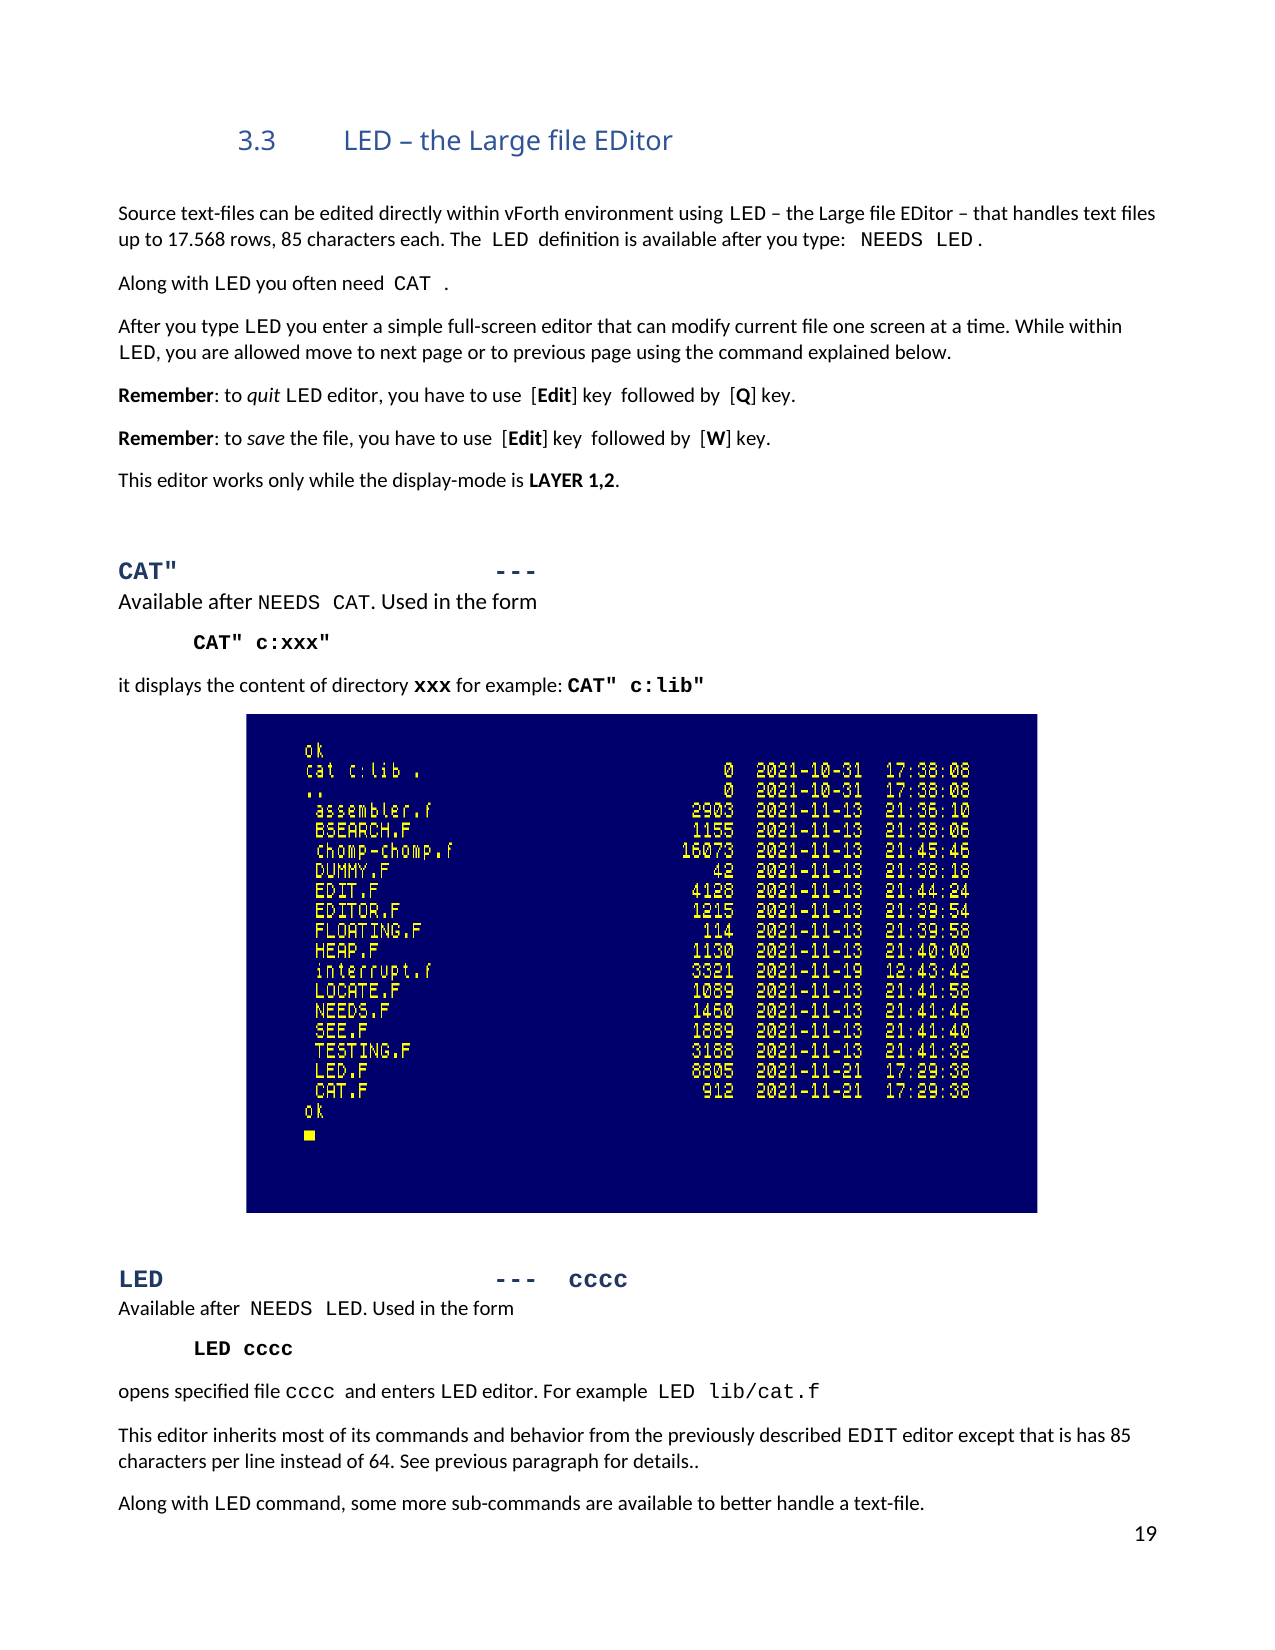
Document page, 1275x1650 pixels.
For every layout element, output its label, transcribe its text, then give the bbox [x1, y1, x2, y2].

text After you type LED you enter a simple full-screen editor that can modify current file one screen at a time. While within LED, you are allowed move to next page or to previous page using the command explained below. [118, 313, 1157, 366]
subtitle LED --- cccc [118, 1267, 1157, 1295]
text it displays the content of directory xxx for example: CAT" c:lib" [118, 672, 1157, 699]
text This editor works only while the display-mode is LAYER 1,2. [118, 468, 1157, 493]
text opens specified file cccc and enters LED editor. For example LED lib/cat.f [118, 1379, 1157, 1405]
text Along with LED command, some more sub-commands are available to better handle a text-file. [118, 1490, 1157, 1517]
text Available after NEEDS LED. Used in the form [118, 1295, 1157, 1322]
text LED cccc [118, 1338, 1157, 1362]
text This editor inherits most of its commands and behavior from the previously described EDIT editor except that is has 85 characters per line instead of 64. See previous paragraph for details.. [118, 1422, 1157, 1474]
text Remember: to save the file, you have to use [Edit] key followed by [W] key. [118, 426, 1157, 451]
text Source text-files can be edited directly within vForth environment using LED – the Large file EDitor – that handles text files up to 17.568 rows, 85 characters each. The LED definition is available after you type: NEEDS LED . [118, 200, 1157, 253]
text Available after NEEDS CAT. Used in the form [118, 587, 1157, 616]
text CAT" c:xxx" [118, 632, 1157, 656]
text Along with LED you often need CAT . [118, 270, 1157, 296]
text Remember: to quit LED editor, you have to use [Edit] key followed by [Q] key. [118, 382, 1157, 409]
subtitle LED – the Large file EDitor [231, 121, 1157, 158]
picture [246, 714, 1038, 1213]
subtitle CAT" --- [118, 559, 1157, 587]
